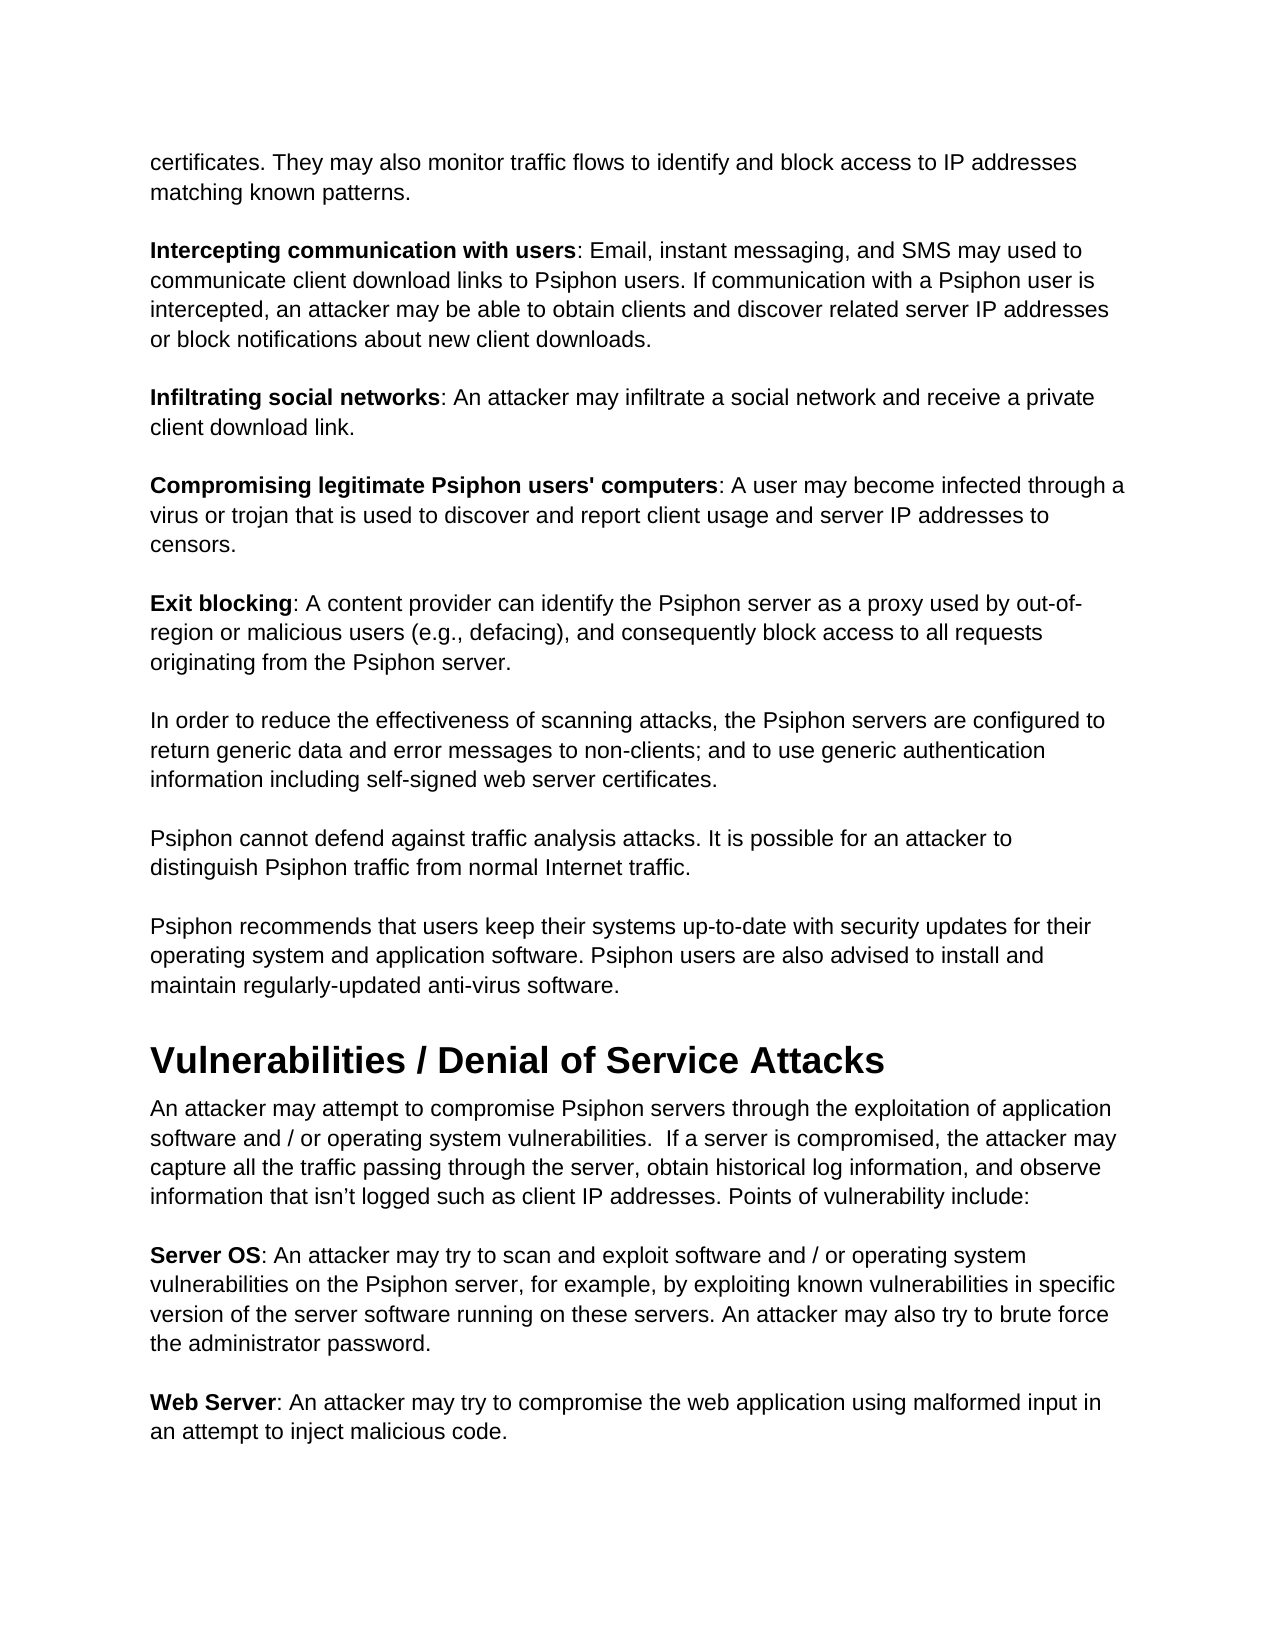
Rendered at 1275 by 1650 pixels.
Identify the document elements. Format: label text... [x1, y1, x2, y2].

text certificates. They may also monitor traffic flows to identify and block access to IP addresses matching known patterns. [150, 150, 1125, 205]
subtitle Vulnerabilities / Denial of Service Attacks [150, 1039, 1125, 1081]
text Web Server: An attacker may try to compromise the web application using malformed input in an attempt to inject malicious code. [150, 1389, 1125, 1444]
text Psiphon cannot defend against traffic analysis attacks. It is possible for an attacker to distinguish Psiphon traffic from normal Internet traffic. [150, 826, 1125, 881]
text Intercepting communication with users: Email, instant messaging, and SMS may used to communicate client download links to Psiphon users. If communication with a Psiphon user is intercepted, an attacker may be able to obtain clients and discover related server IP addresses or block notifications about new client downloads. [150, 238, 1125, 352]
text Compromising legitimate Psiphon users' computers: A user may become infected through a virus or trojan that is used to discover and report client usage and server IP addresses to censors. [150, 473, 1125, 557]
text An attacker may attempt to compromise Psiphon servers through the exploitation of application software and / or operating system vulnerabilities. If a server is compromised, the attacker may capture all the traffic passing through the server, obtain historical log information, and observe information that isn’t logged such as client IP addresses. Points of vulnerability include: [150, 1096, 1125, 1209]
text Psiphon recommends that users keep their systems up-to-date with security updates for their operating system and application software. Psiphon users are also advised to install and maintain regularly-updated anti-virus software. [150, 914, 1125, 998]
text Server OS: An attacker may try to scan and exploit software and / or operating system vulnerabilities on the Psiphon server, for example, by exploiting known vulnerabilities in specific version of the server software running on these servers. An attacker may also try to brute force the administrator password. [150, 1243, 1125, 1356]
text Infiltrating social networks: An attacker may infiltrate a social network and receive a private client download link. [150, 385, 1125, 440]
text In order to reduce the effectiveness of scanning attacks, the Psiphon servers are configured to return generic data and error messages to non-clients; and to use generic authentication information including self-signed web server certificates. [150, 708, 1125, 792]
text Exit blocking: A content provider can identify the Psiphon server as a proxy used by out-of-region or malicious users (e.g., defacing), and consequently block access to all requests originating from the Psiphon server. [150, 591, 1125, 675]
